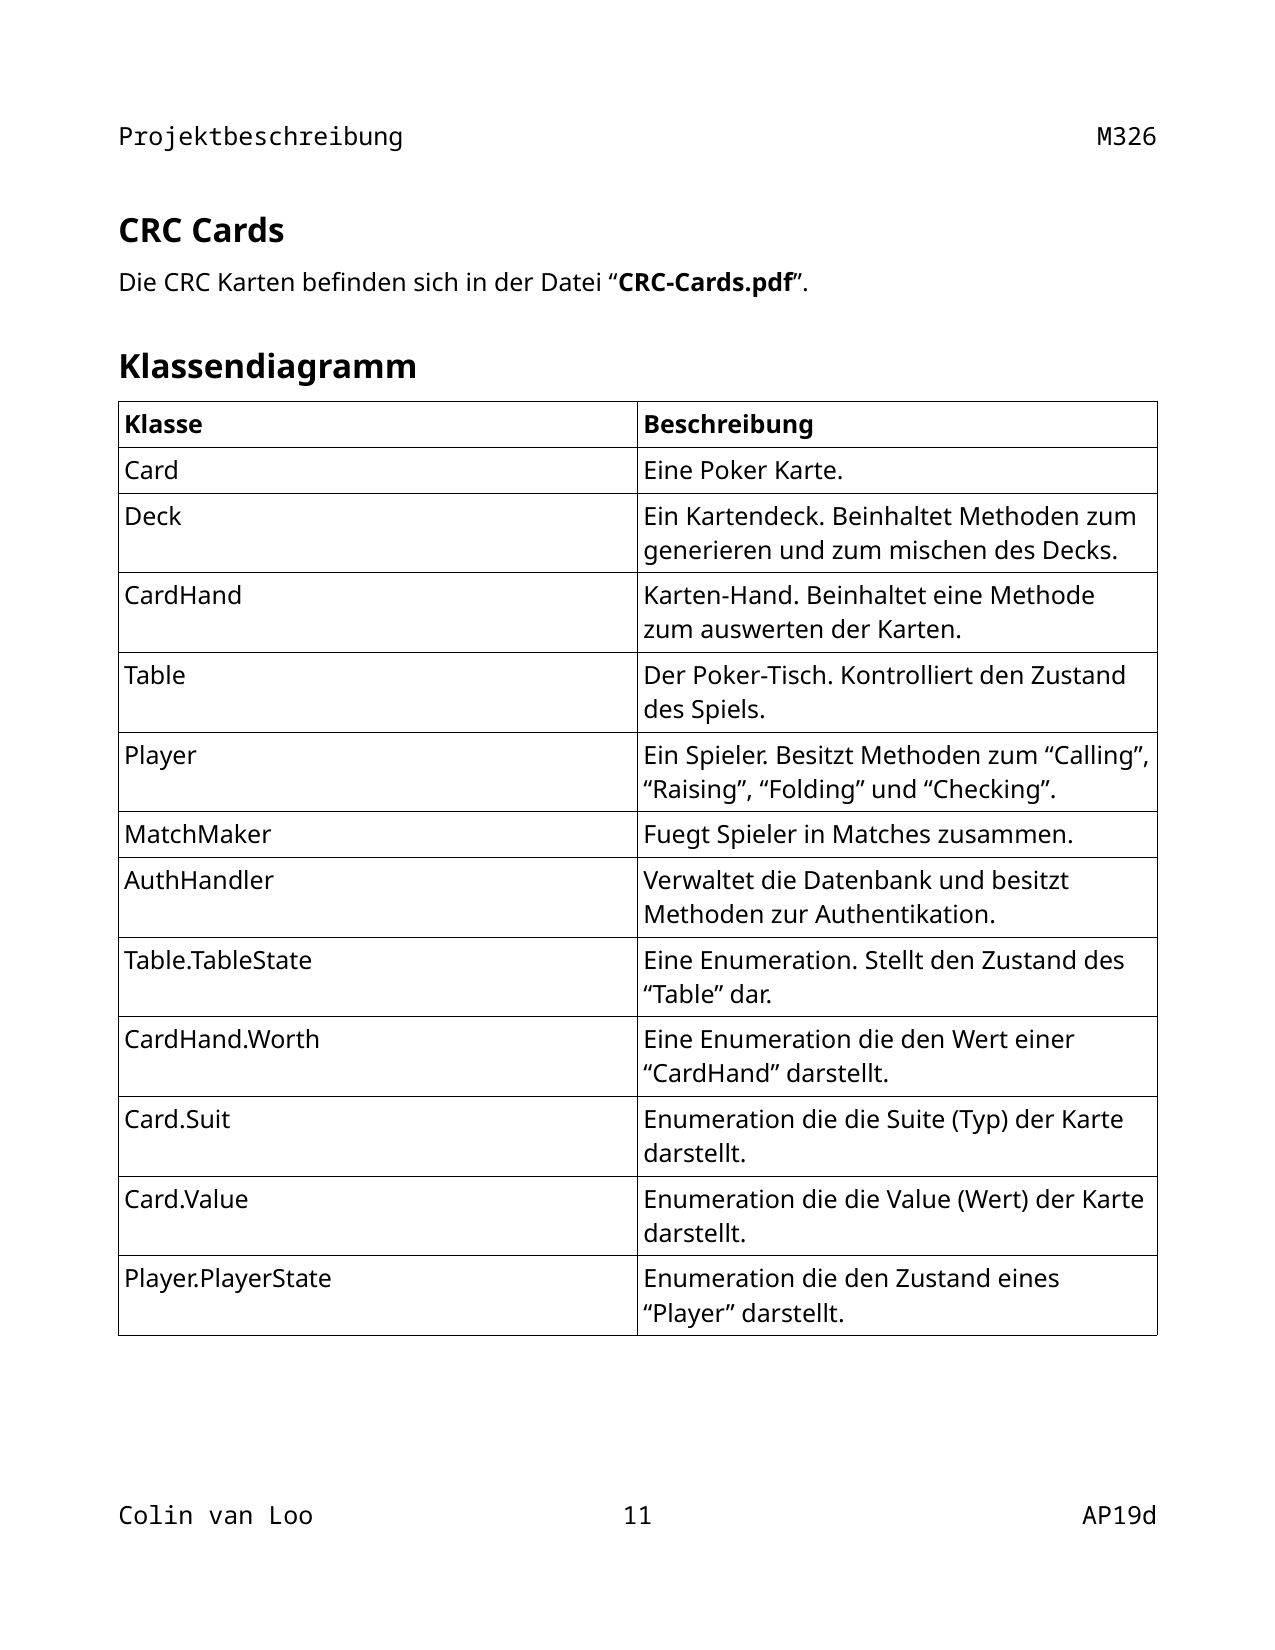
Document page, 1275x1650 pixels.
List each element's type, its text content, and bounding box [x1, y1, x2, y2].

table_cell Enumeration die die Value (Wert) der Karte darstellt. [638, 1177, 1157, 1255]
table_cell Eine Enumeration. Stellt den Zustand des “Table” dar. [638, 938, 1157, 1016]
table_cell Karten-Hand. Beinhaltet eine Methode zum auswerten der Karten. [638, 573, 1157, 652]
table_cell Player.PlayerState [119, 1256, 637, 1335]
table_cell Table.TableState [119, 938, 637, 1016]
table_cell CardHand [119, 573, 637, 652]
table_cell MatchMaker [119, 812, 637, 857]
table_cell Verwaltet die Datenbank und besitzt Methoden zur Authentikation. [638, 858, 1157, 937]
table_cell Card.Value [119, 1177, 637, 1255]
table_cell CardHand.Worth [119, 1017, 637, 1096]
table_cell Card.Suit [119, 1097, 637, 1176]
table_cell Fuegt Spieler in Matches zusammen. [638, 812, 1157, 857]
table_header Klasse [119, 402, 637, 447]
table_cell Ein Kartendeck. Beinhaltet Methoden zum generieren und zum mischen des Decks. [638, 494, 1157, 572]
table_cell Enumeration die den Zustand eines “Player” darstellt. [638, 1256, 1157, 1335]
table_cell Table [119, 653, 637, 732]
table_cell Eine Enumeration die den Wert einer “CardHand” darstellt. [638, 1017, 1157, 1096]
table_cell Enumeration die die Suite (Typ) der Karte darstellt. [638, 1097, 1157, 1176]
table_cell Card [119, 448, 637, 492]
table_header Beschreibung [638, 402, 1157, 447]
subtitle CRC Cards [118, 207, 1157, 252]
table_cell AuthHandler [119, 858, 637, 937]
table_cell Ein Spieler. Besitzt Methoden zum “Calling”, “Raising”, “Folding” und “Checking”. [638, 733, 1157, 811]
table_cell Eine Poker Karte. [638, 448, 1157, 492]
table_cell Deck [119, 494, 637, 572]
table_cell Player [119, 733, 637, 811]
table_cell Der Poker-Tisch. Kontrolliert den Zustand des Spiels. [638, 653, 1157, 732]
subtitle Klassendiagramm [118, 343, 1157, 389]
text Die CRC Karten befinden sich in der Datei “CRC-Cards.pdf”. [118, 264, 1157, 299]
